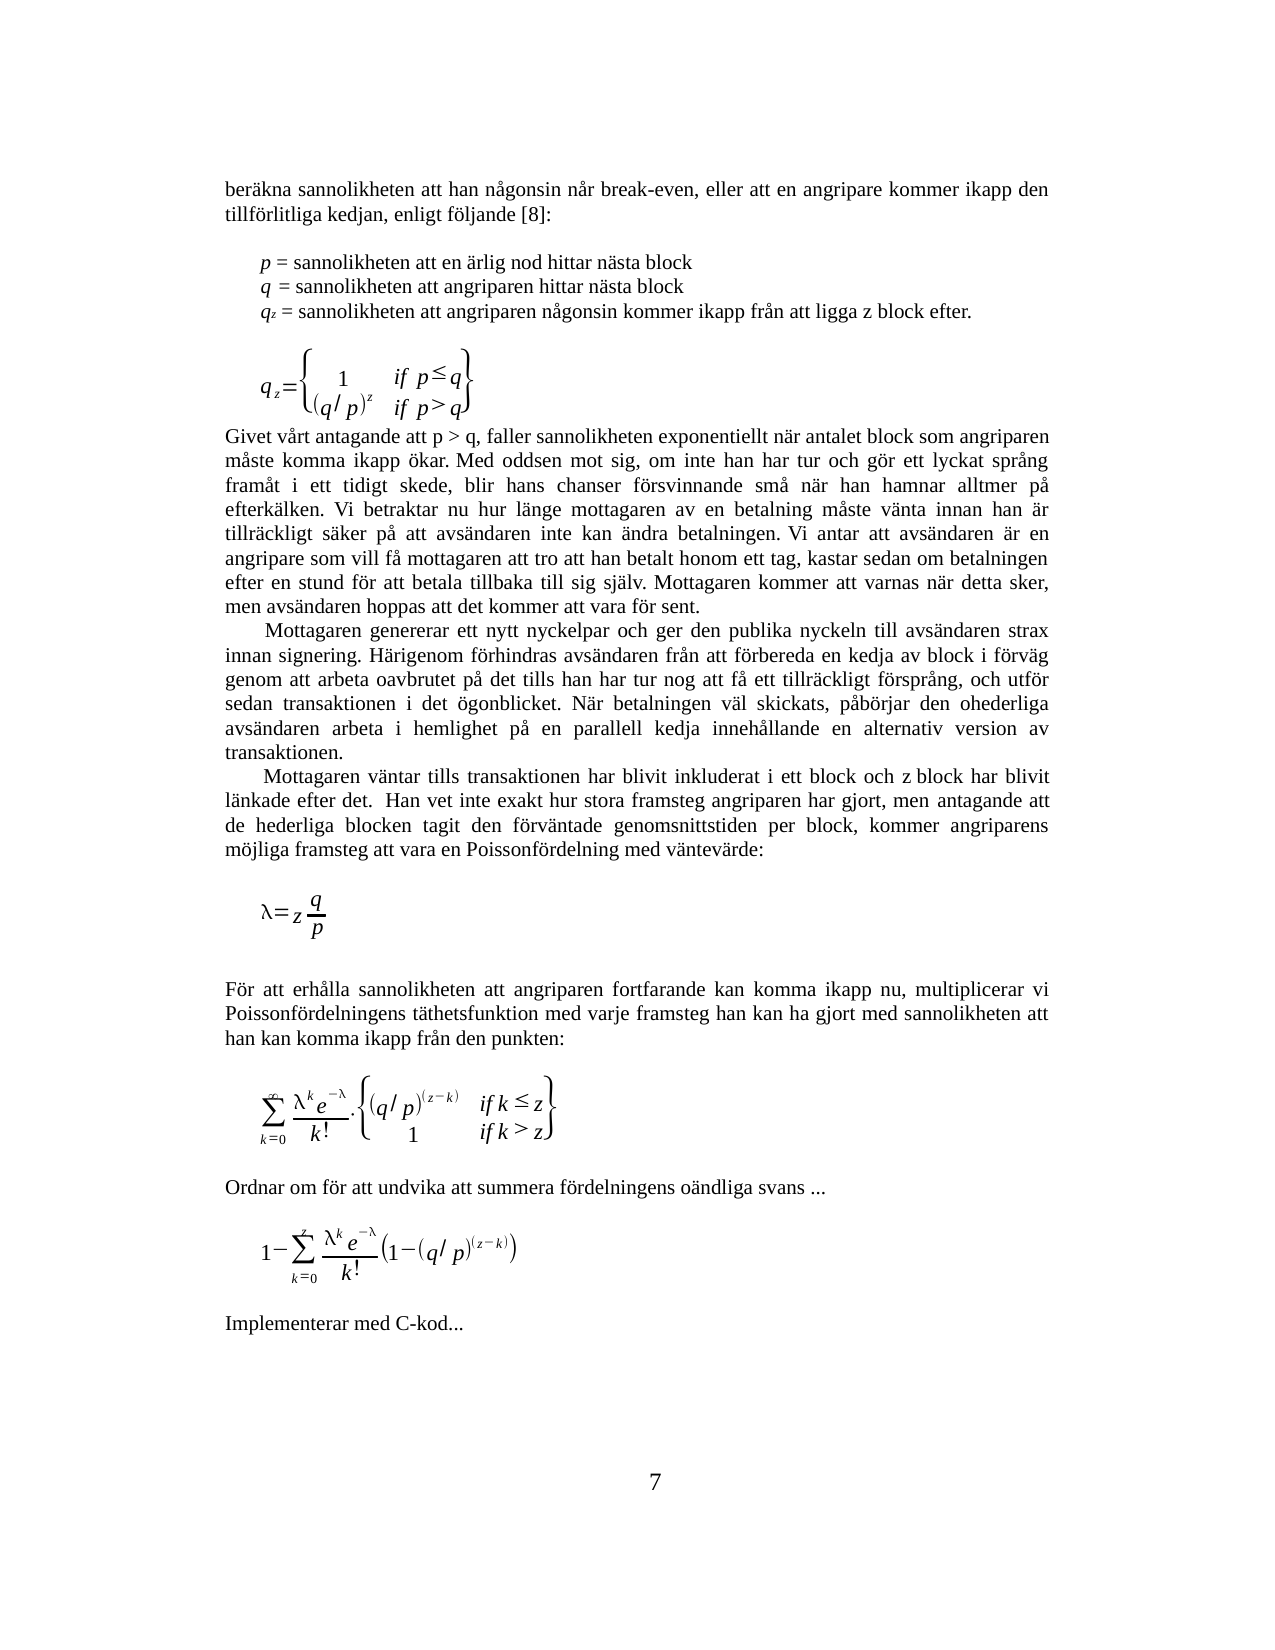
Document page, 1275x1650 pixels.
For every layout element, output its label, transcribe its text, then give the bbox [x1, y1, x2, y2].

text För att erhålla sannolikheten att angriparen fortfarande kan komma ikapp nu, multiplicerar vi Poissonfördelningens täthetsfunktion med varje framsteg han kan ha gjort med sannolikheten att han kan komma ikapp från den punkten: [225, 977, 1050, 1049]
text Mottagaren väntar tills transaktionen har blivit inkluderat i ett block och z block har blivit länkade efter det. Han vet inte exakt hur stora framsteg angriparen har gjort, men antagande att de hederliga blocken tagit den förväntade genomsnittstiden per block, kommer angriparens möjliga framsteg att vara en Poissonfördelning med väntevärde: [225, 764, 1050, 861]
text Givet vårt antagande att p > q, faller sannolikheten exponentiellt när antalet block som angriparen måste komma ikapp ökar. Med oddsen mot sig, om inte han har tur och gör ett lyckat språng framåt i ett tidigt skede, blir hans chanser försvinnande små när han hamnar alltmer på efterkälken. Vi betraktar nu hur länge mottagaren av en betalning måste vänta innan han är tillräckligt säker på att avsändaren inte kan ändra betalningen. Vi antar att avsändaren är en angripare som vill få mottagaren att tro att han betalt honom ett tag, kastar sedan om betalningen efter en stund för att betala tillbaka till sig själv. Mottagaren kommer att varnas när detta sker, men avsändaren hoppas att det kommer att vara för sent. [225, 424, 1050, 618]
text Implementerar med C-kod... [225, 1311, 1050, 1335]
text q = sannolikheten att angriparen hittar nästa block [260, 274, 1050, 298]
text beräkna sannolikheten att han någonsin når break-even, eller att en angripare kommer ikapp den tillförlitliga kedjan, enligt följande [8]: [225, 177, 1050, 226]
text p = sannolikheten att en ärlig nod hittar nästa block [260, 250, 1050, 274]
text qz = sannolikheten att angriparen någonsin kommer ikapp från att ligga z block efter. [260, 298, 1050, 323]
text Mottagaren genererar ett nytt nyckelpar och ger den publika nyckeln till avsändaren strax innan signering. Härigenom förhindras avsändaren från att förbereda en kedja av block i förväg genom att arbeta oavbrutet på det tills han har tur nog att få ett tillräckligt försprång, och utför sedan transaktionen i det ögonblicket. När betalningen väl skickats, påbörjar den ohederliga avsändaren arbeta i hemlighet på en parallell kedja innehållande en alternativ version av transaktionen. [225, 618, 1050, 764]
text Ordnar om för att undvika att summera fördelningens oändliga svans ... [225, 1175, 1050, 1199]
